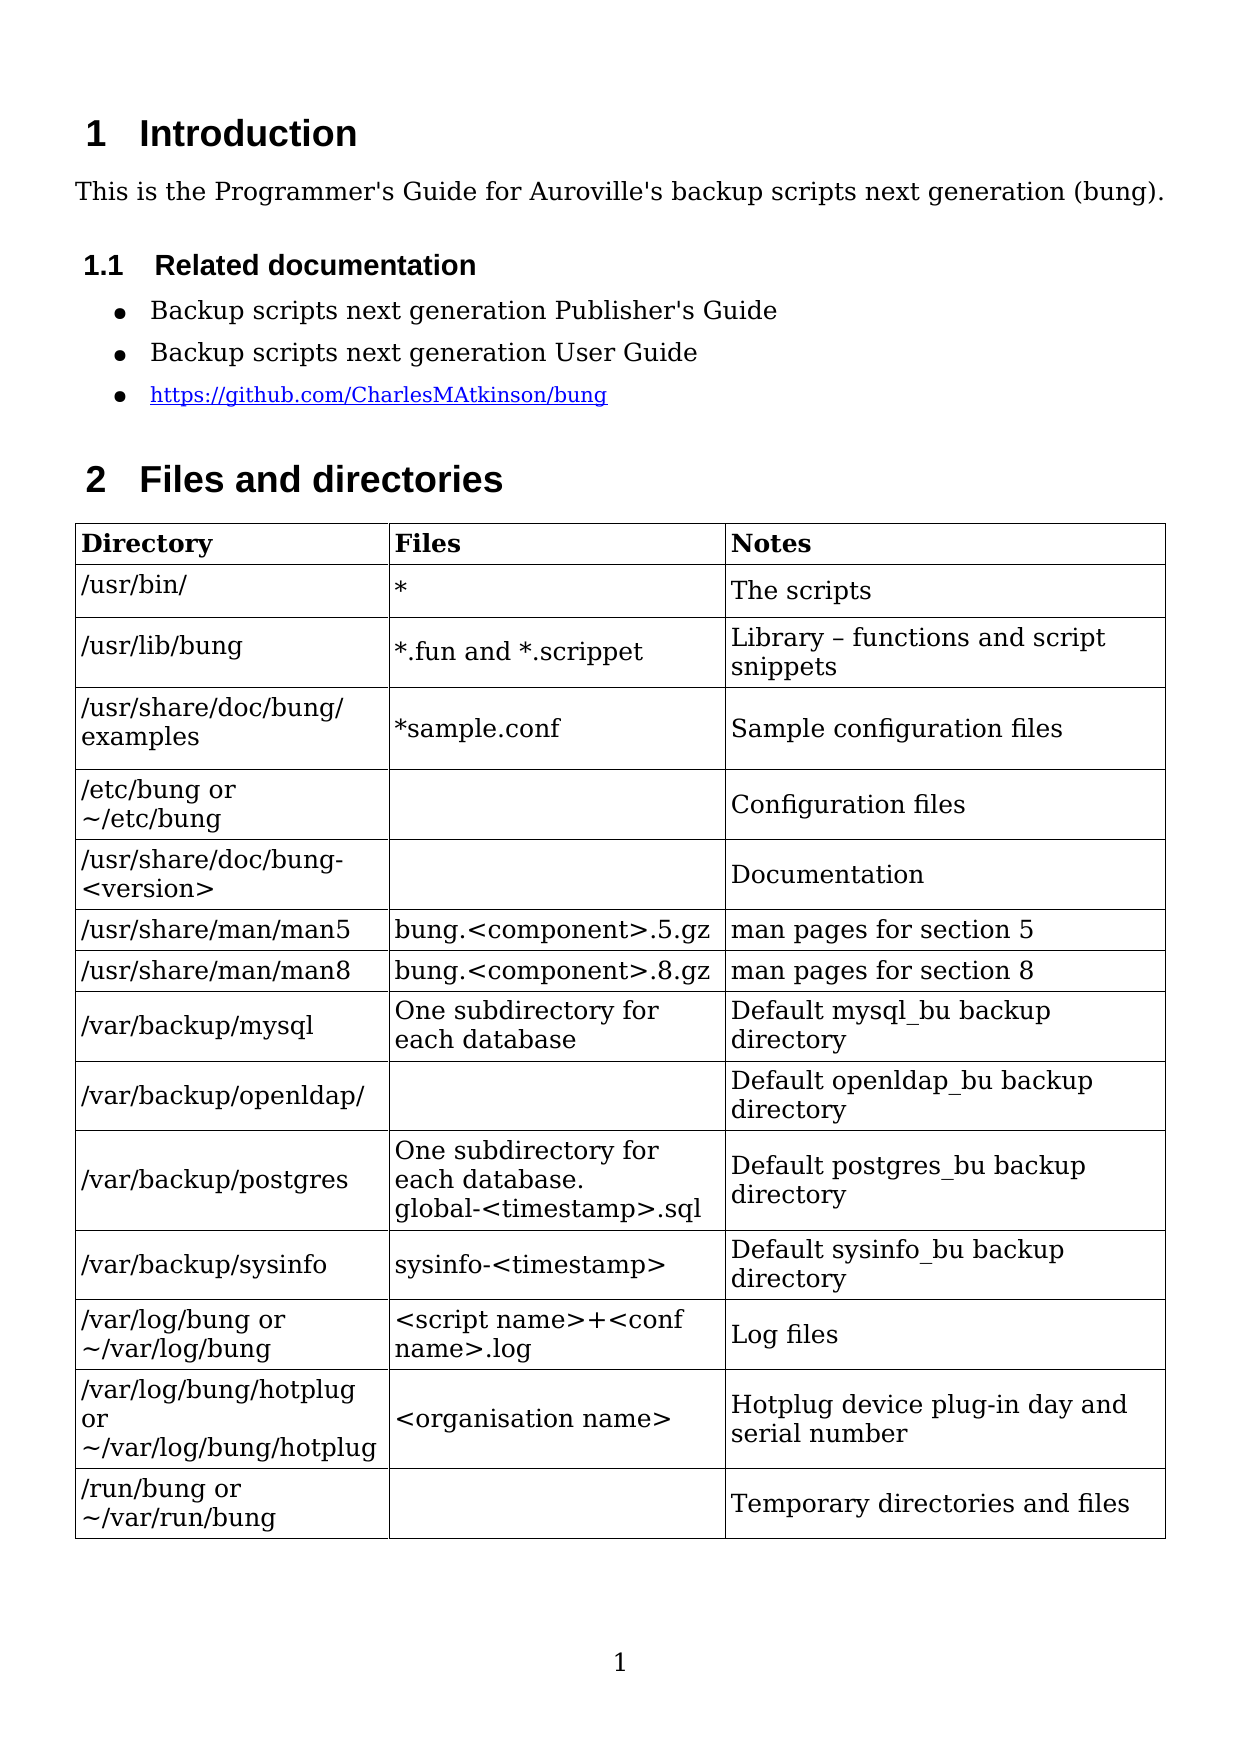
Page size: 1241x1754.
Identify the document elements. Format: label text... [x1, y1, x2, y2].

table_cell Configuration files [726, 770, 1165, 839]
table_cell /usr/share/man/man8 [76, 951, 388, 991]
table_cell <organisation name> [390, 1370, 725, 1468]
table_cell *.fun and *.scrippet [390, 618, 725, 687]
table_cell <script name>+<conf name>.log [390, 1300, 725, 1369]
table_cell Default postgres_bu backup directory [726, 1131, 1165, 1230]
table_cell One subdirectory for each database. global-<timestamp>.sql [390, 1131, 725, 1230]
table_cell /usr/share/man/man5 [76, 910, 388, 950]
text This is the Programmer's Guide for Auroville's backup scripts next generation (bung). [75, 177, 1166, 206]
table_cell /var/log/bung/hotplug or ~/var/log/bung/hotplug [76, 1370, 388, 1468]
table_cell Default sysinfo_bu backup directory [726, 1231, 1165, 1299]
subtitle Related documentation [75, 248, 1166, 281]
table_cell /var/backup/openldap/ [76, 1062, 388, 1130]
list Backup scripts next generation Publisher's Guide [112, 296, 1166, 325]
list https://github.com/CharlesMAtkinson/bung [112, 379, 1166, 409]
table_cell Library – functions and script snippets [726, 618, 1165, 687]
table_cell /usr/lib/bung [76, 618, 388, 687]
table_cell bung.<component>.5.gz [390, 910, 725, 950]
subtitle Files and directories [75, 459, 1166, 501]
table_cell * [390, 565, 725, 617]
table_cell /usr/share/doc/bung-<version> [76, 840, 388, 909]
table_cell /run/bung or ~/var/run/bung [76, 1469, 388, 1538]
table_cell /var/backup/sysinfo [76, 1231, 388, 1299]
table_cell /usr/bin/ [76, 565, 388, 617]
table_cell bung.<component>.8.gz [390, 951, 725, 991]
table_cell sysinfo-<timestamp> [390, 1231, 725, 1299]
table_cell man pages for section 8 [726, 951, 1165, 991]
table_cell Default mysql_bu backup directory [726, 992, 1165, 1061]
subtitle Introduction [75, 112, 1166, 154]
table_cell *sample.conf [390, 688, 725, 769]
table_cell /etc/bung or ~/etc/bung [76, 770, 388, 839]
table_cell [390, 840, 725, 909]
table_cell Default openldap_bu backup directory [726, 1062, 1165, 1130]
table_cell /usr/share/doc/bung/examples [76, 688, 388, 769]
table_cell [390, 770, 725, 839]
table_cell /var/backup/mysql [76, 992, 388, 1061]
table_cell The scripts [726, 565, 1165, 617]
table_cell man pages for section 5 [726, 910, 1165, 950]
table_cell /var/backup/postgres [76, 1131, 388, 1230]
table_cell [390, 1469, 725, 1538]
table_cell Hotplug device plug-in day and serial number [726, 1370, 1165, 1468]
table_header Directory [76, 524, 388, 564]
table_cell Log files [726, 1300, 1165, 1369]
list Backup scripts next generation User Guide [112, 338, 1166, 367]
table_header Notes [726, 524, 1165, 564]
table_cell /var/log/bung or ~/var/log/bung [76, 1300, 388, 1369]
table_cell Temporary directories and files [726, 1469, 1165, 1538]
table_cell One subdirectory for each database [390, 992, 725, 1061]
table_cell [390, 1062, 725, 1130]
table_header Files [390, 524, 725, 564]
table_cell Documentation [726, 840, 1165, 909]
table_cell Sample configuration files [726, 688, 1165, 769]
